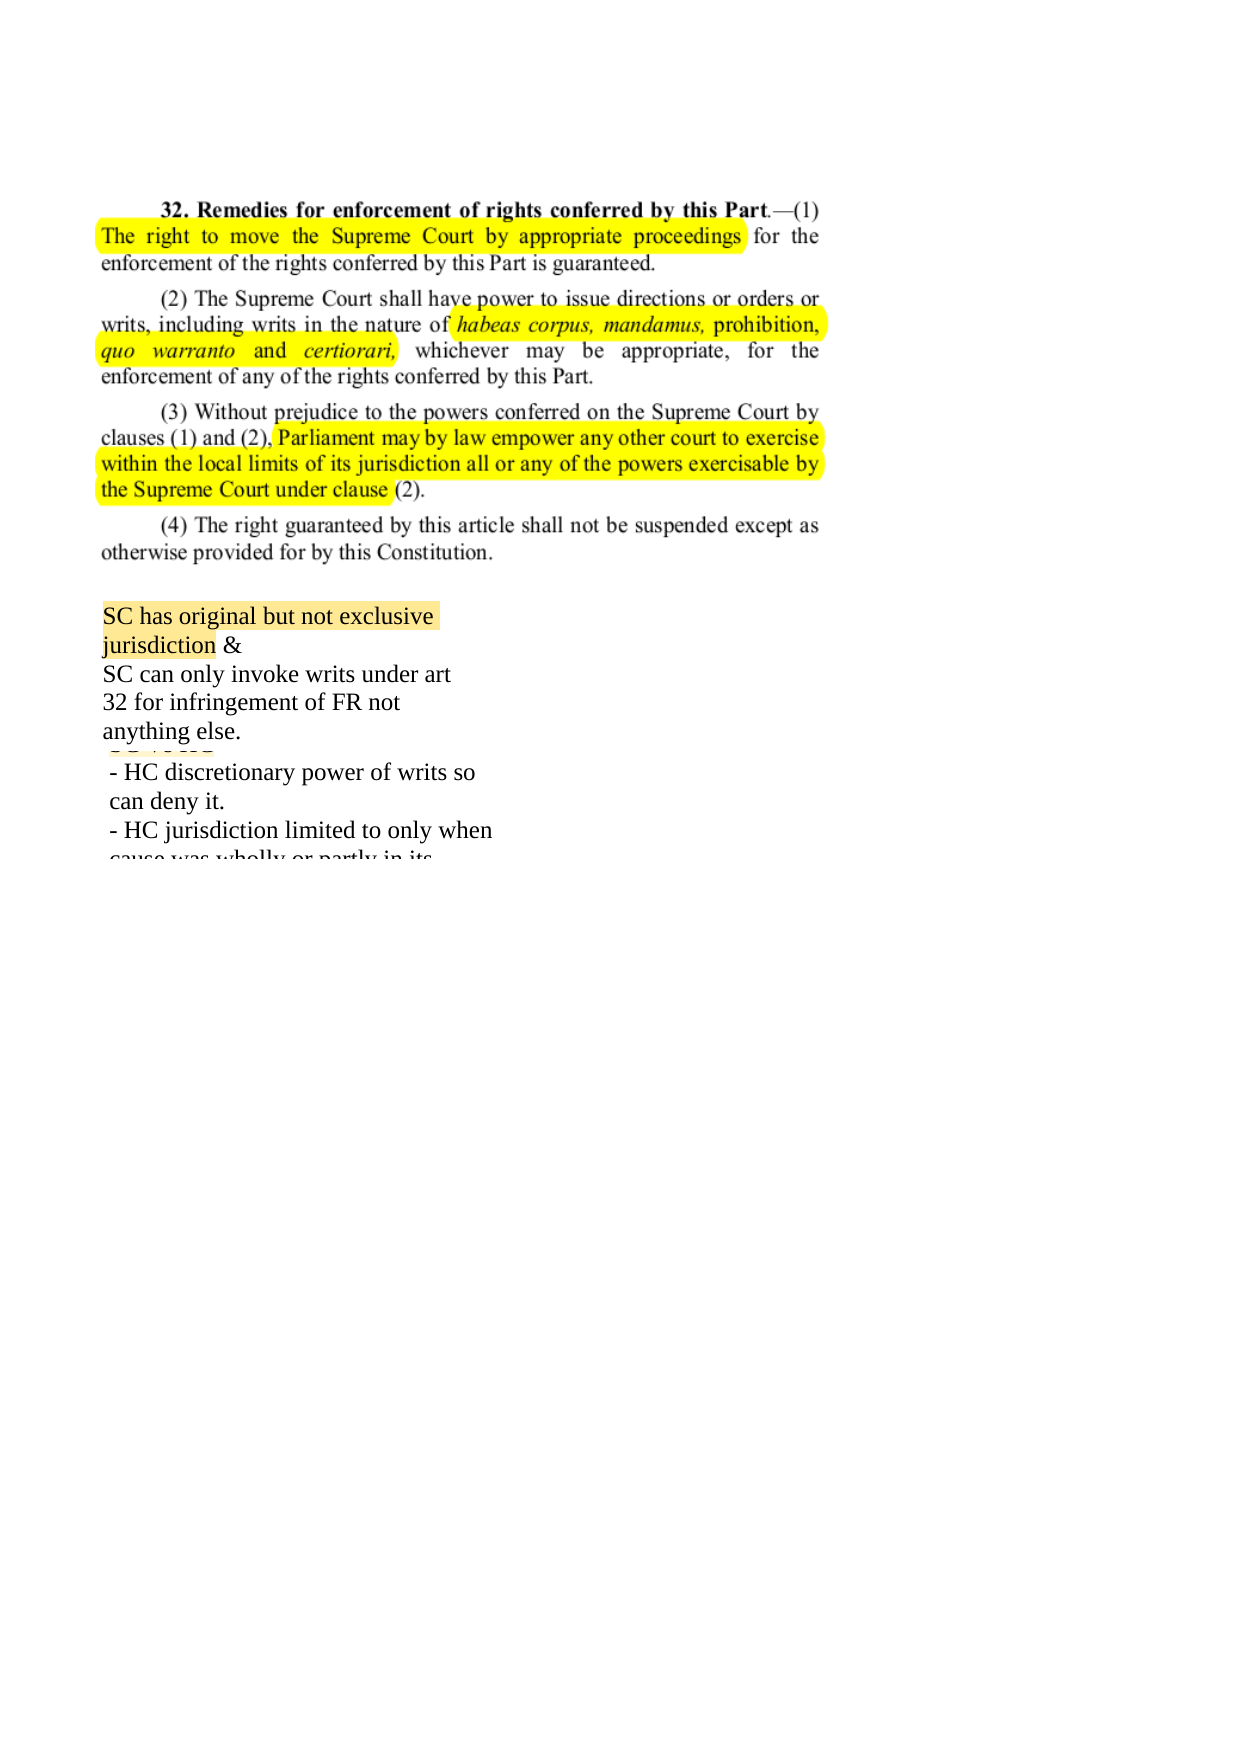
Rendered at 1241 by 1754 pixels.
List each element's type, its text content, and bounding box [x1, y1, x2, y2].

text SC has original but not exclusive jurisdiction & SC can only invoke writs under art 32 for infringement of FR not anything else. [102, 572, 478, 745]
text SC Vs HC - HC discretionary power of writs so can deny it. - HC jurisdiction limited to only when cause was wholly or partly in its territory - HC can invoke writs even to enforce ordinary legal rights [109, 729, 494, 859]
